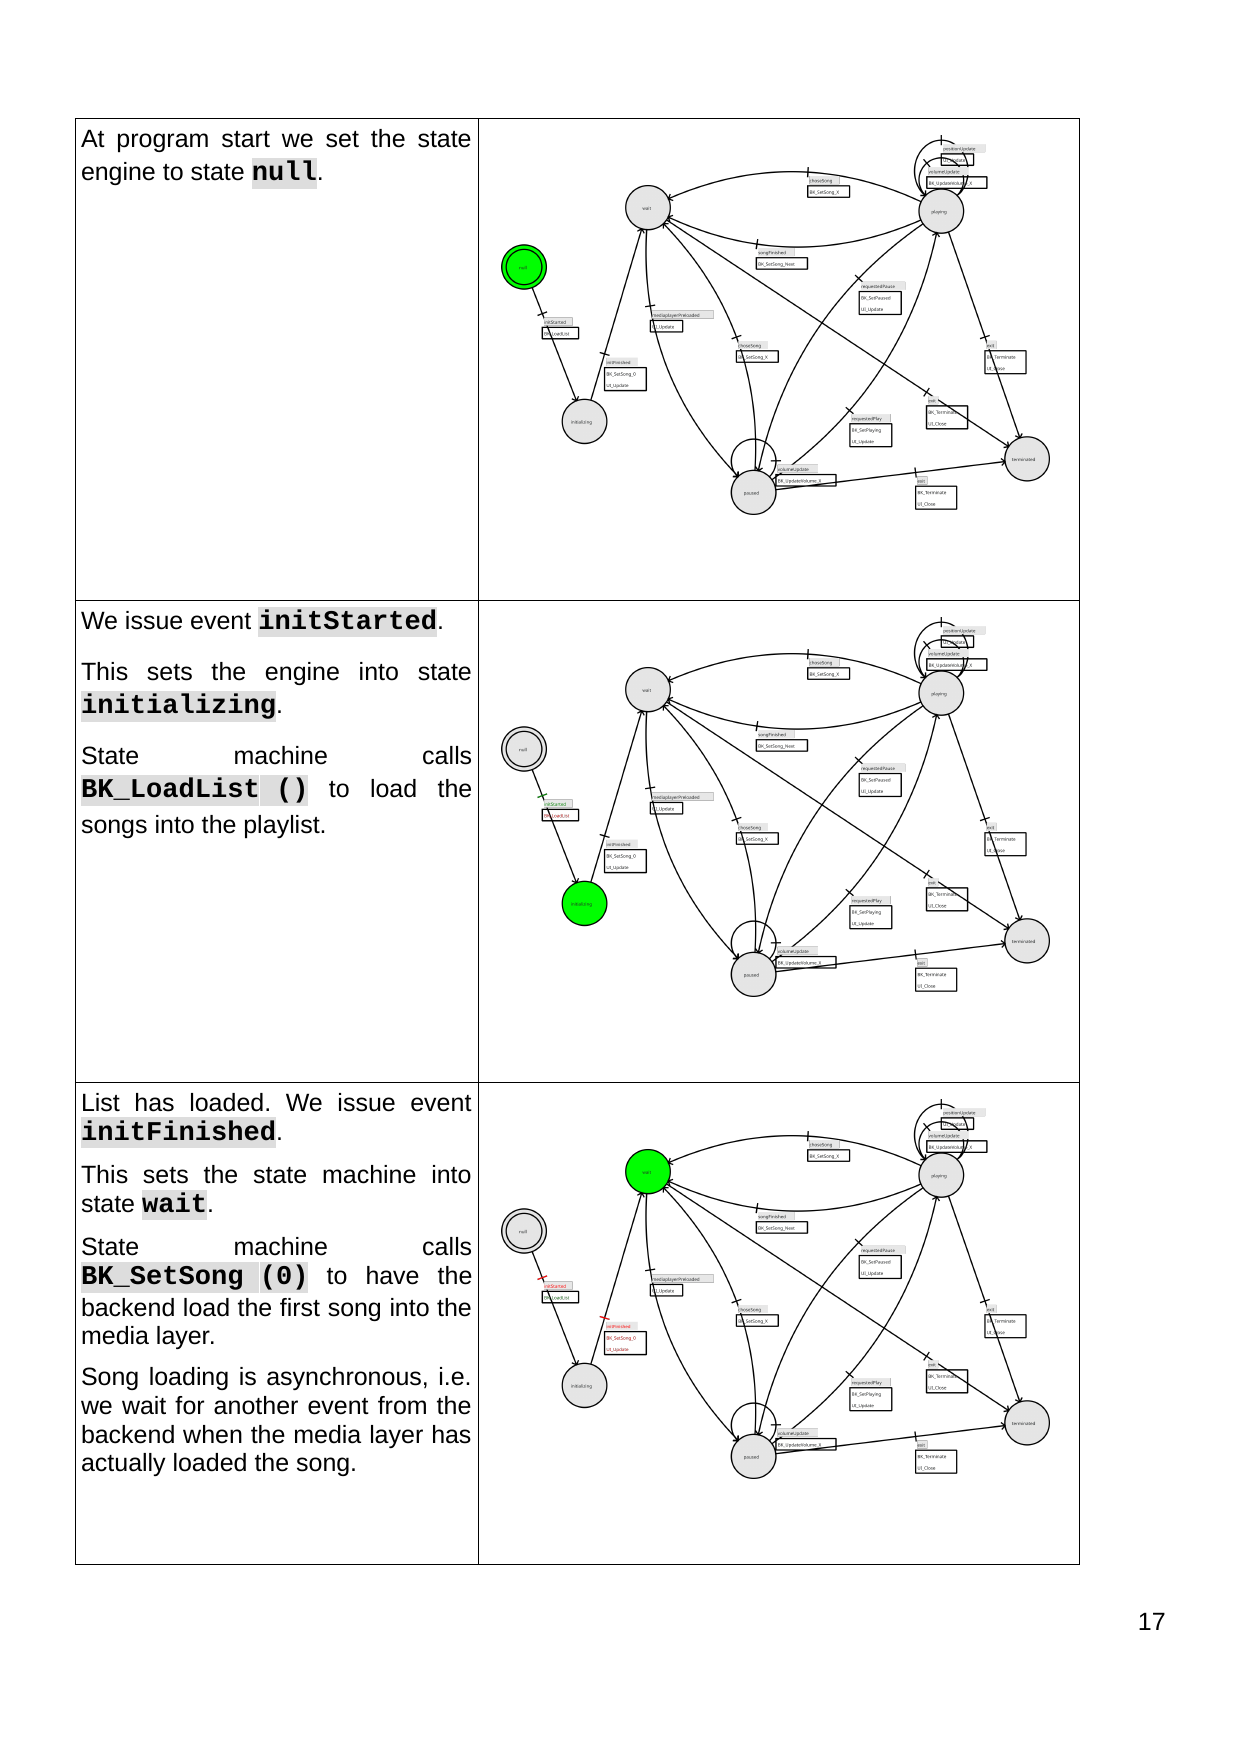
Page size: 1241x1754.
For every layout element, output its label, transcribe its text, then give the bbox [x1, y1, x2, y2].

table_cell List has loaded. We issue event initFinished. This sets the state machine into state wait. State machine calls BK_SetSong (0) to have the backend load the first song into the media layer. Song loading is asynchronous, i.e. we wait for another event from the backend when the media layer has actually loaded the song. [76, 1083, 478, 1564]
table_cell [479, 601, 1079, 1082]
picture [501, 1099, 1050, 1479]
picture [501, 617, 1050, 997]
table_cell We issue event initStarted. This sets the engine into state initializing. State machine calls BK_LoadList () to load the songs into the playlist. [76, 601, 478, 1082]
table_header At program start we set the state engine to state null. [76, 119, 478, 600]
table_cell [479, 1083, 1079, 1564]
picture [501, 135, 1050, 515]
table_header [479, 119, 1079, 600]
